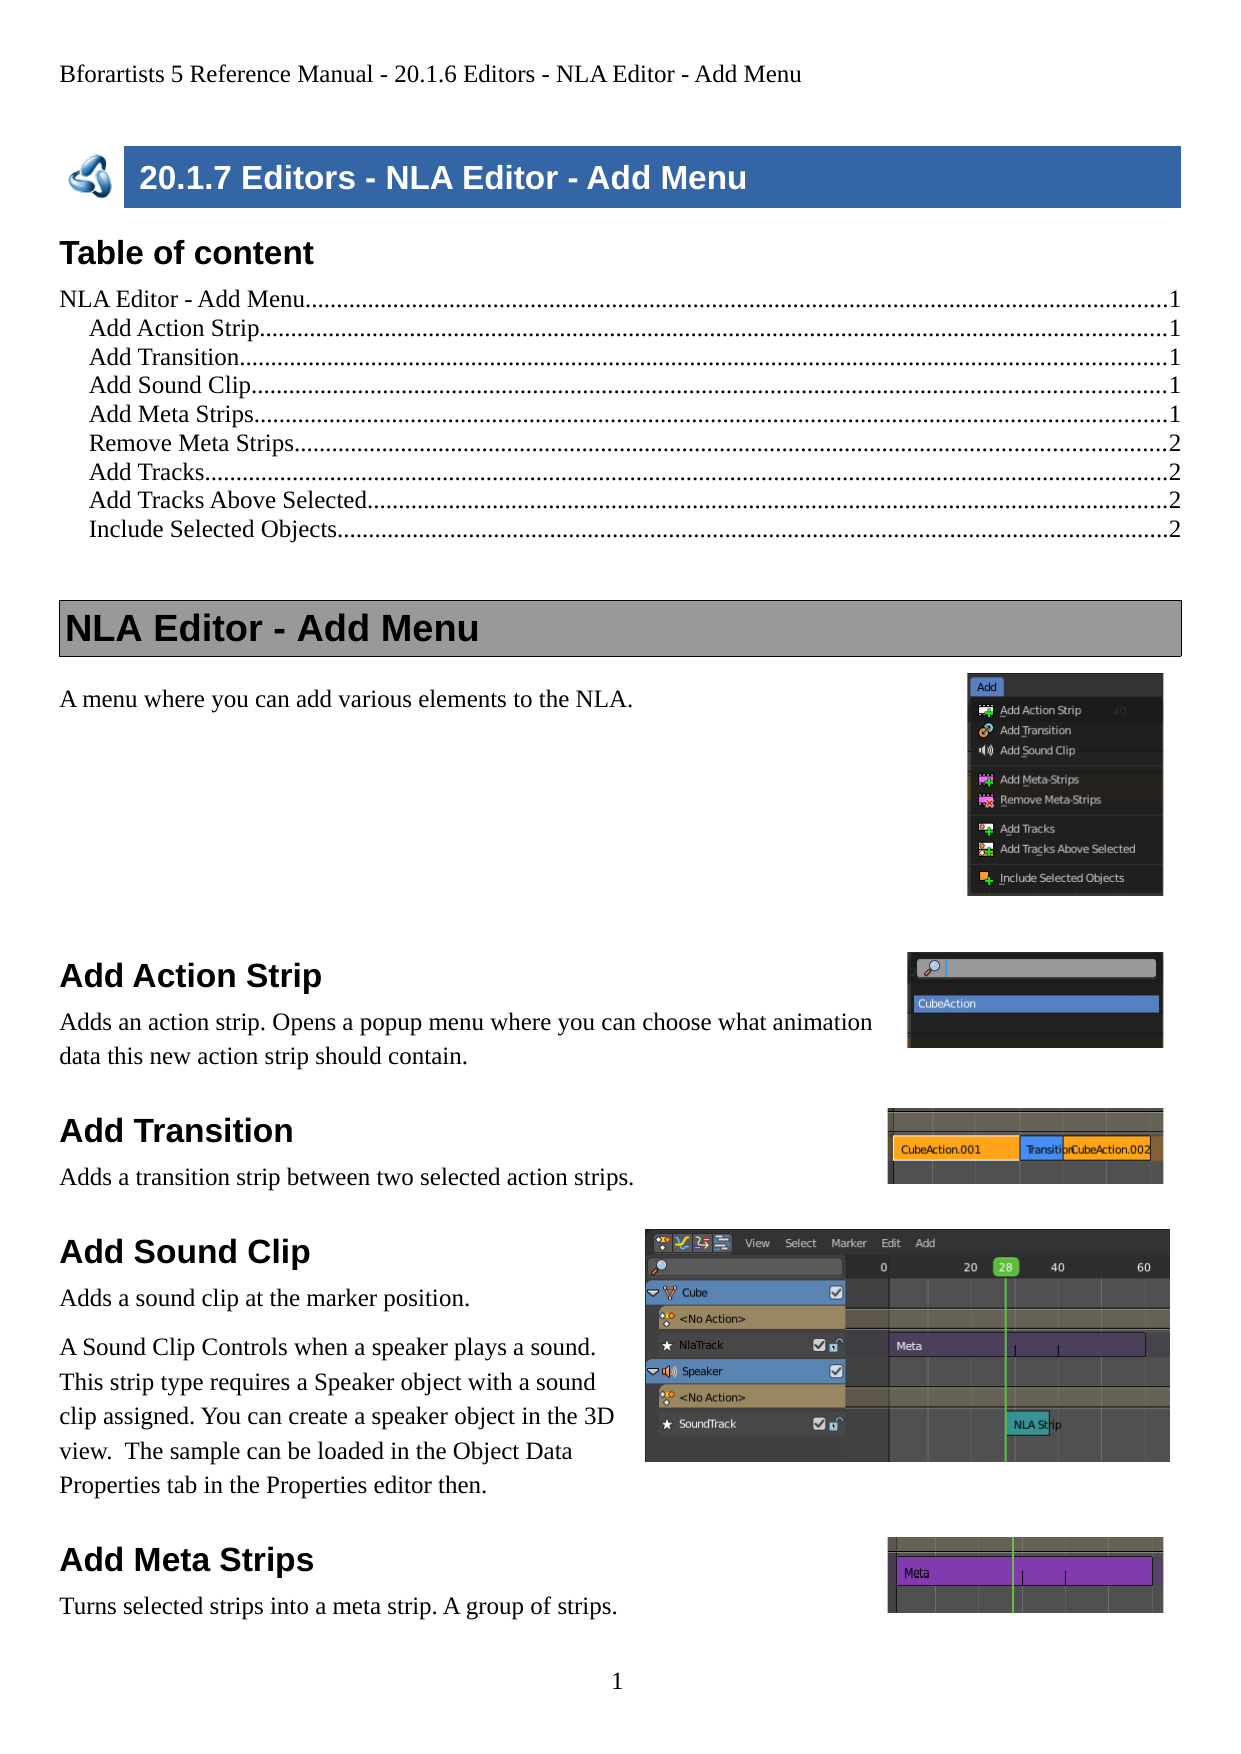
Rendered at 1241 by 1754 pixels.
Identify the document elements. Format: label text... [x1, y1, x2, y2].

subtitle Table of content [59, 233, 1181, 272]
subtitle [1164, 1540, 1181, 1579]
text Adds a sound clip at the marker position. [59, 1283, 645, 1312]
text Turns selected strips into a meta strip. A group of strips. [59, 1591, 1181, 1620]
text A Sound Clip Controls when a speaker plays a sound. This strip type requires a Speaker object with a sound clip assigned. You can create a speaker object in the 3D view. The sample can be loaded in the Object Data Properties tab in the Properties editor then. [59, 1332, 1181, 1499]
text Add Tracks Above Selected 2 [88, 485, 1181, 514]
subtitle Add Transition [59, 1111, 887, 1150]
text Add Action Strip 1 [88, 313, 1181, 342]
text NLA Editor - Add Menu 1 [59, 284, 1181, 313]
picture [967, 673, 1164, 896]
subtitle Add Action Strip [59, 956, 907, 994]
subtitle [1164, 956, 1181, 994]
text Adds an action strip. Opens a popup menu where you can choose what animation data this new action strip should contain. [59, 1007, 1181, 1070]
text Remove Meta Strips 2 [88, 428, 1181, 457]
subtitle [1170, 1232, 1181, 1271]
text Adds a transition strip between two selected action strips. [59, 1162, 1181, 1191]
table_header [59, 146, 124, 208]
text Include Selected Objects 2 [88, 514, 1181, 543]
subtitle Add Sound Clip [59, 1232, 645, 1271]
text Add Sound Clip 1 [88, 370, 1181, 399]
text Add Tracks 2 [88, 457, 1181, 485]
picture [65, 152, 114, 201]
picture [887, 1108, 1164, 1184]
subtitle Add Meta Strips [59, 1540, 887, 1579]
text Add Meta Strips 1 [88, 399, 1181, 428]
picture [887, 1537, 1164, 1613]
picture [645, 1229, 1170, 1462]
picture [907, 952, 1164, 1048]
text Add Transition 1 [88, 342, 1181, 370]
subtitle [1164, 1111, 1181, 1150]
text A menu where you can add various elements to the NLA. [59, 684, 967, 713]
table_header NLA Editor - Add Menu [60, 601, 1181, 656]
table_header 20.1.7 Editors - NLA Editor - Add Menu [124, 146, 1181, 208]
